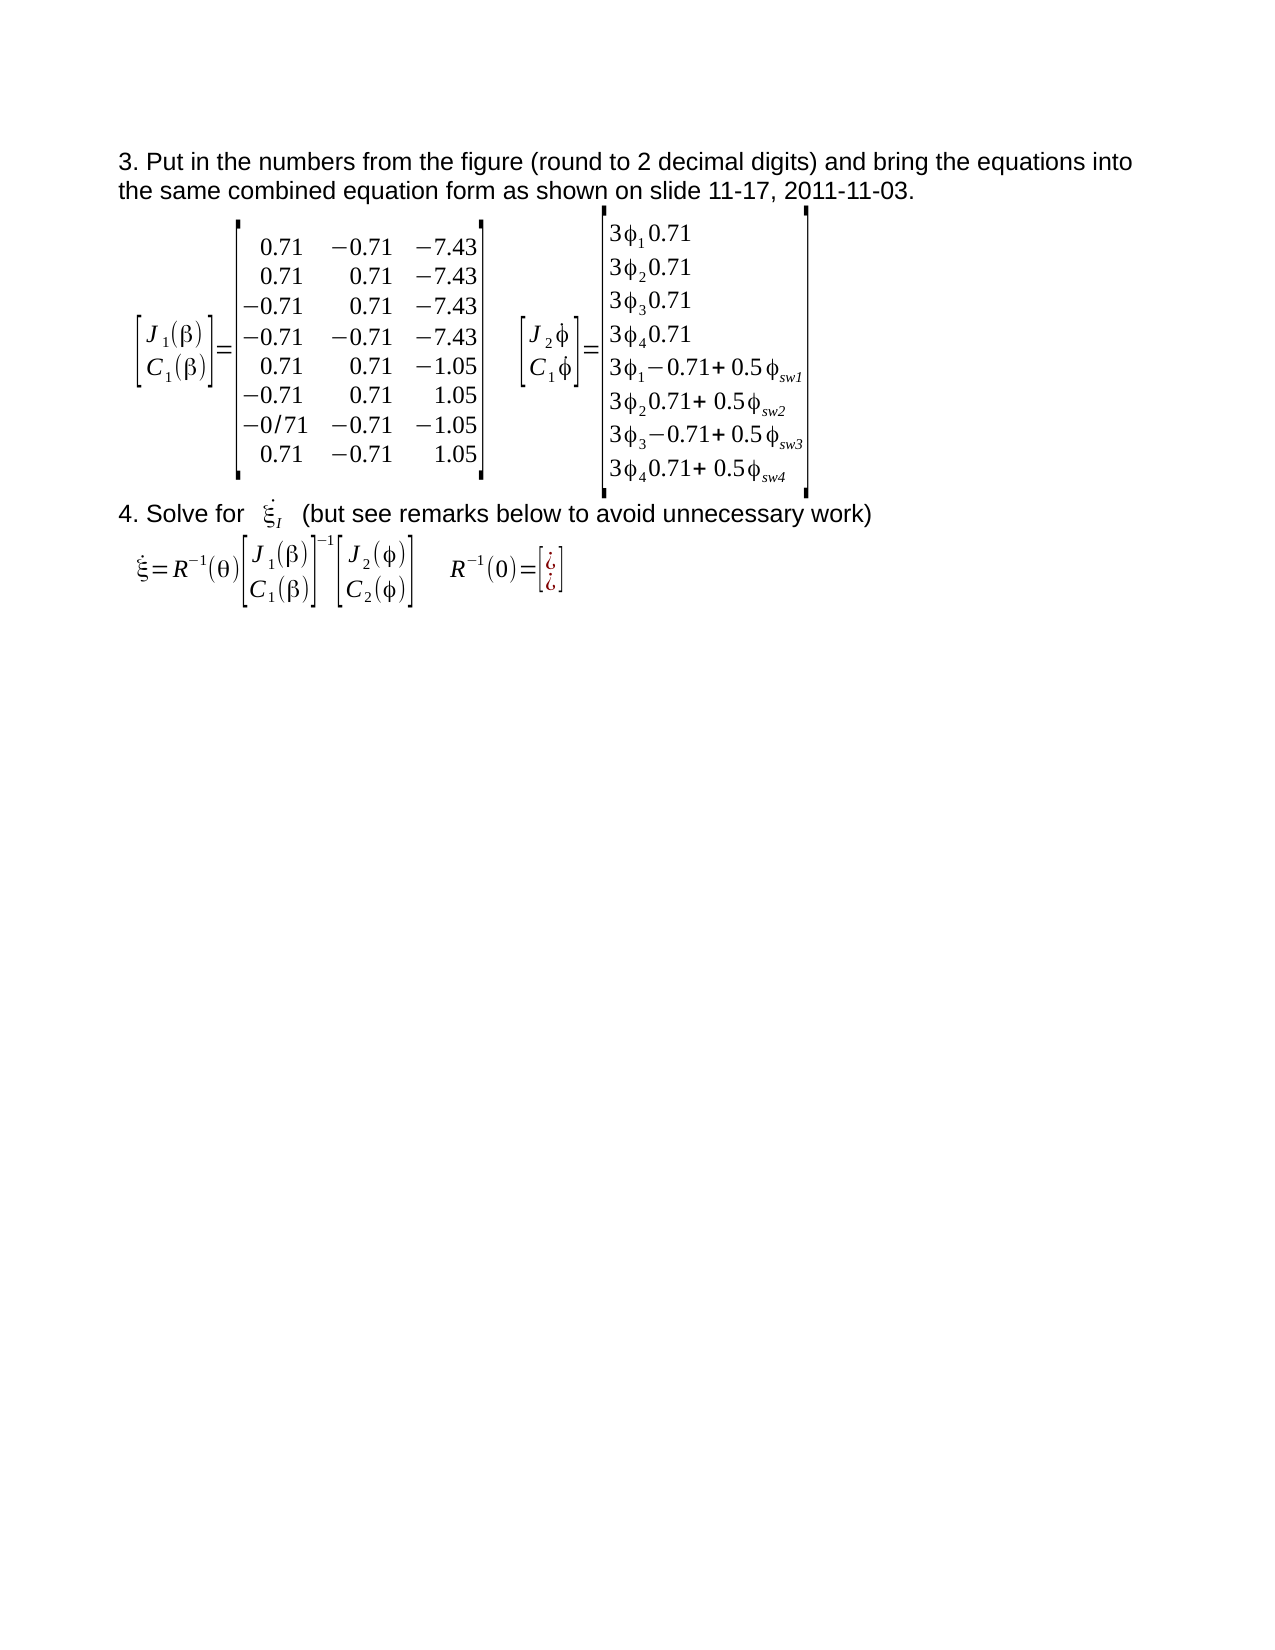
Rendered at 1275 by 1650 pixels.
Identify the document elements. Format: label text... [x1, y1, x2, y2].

text 4. Solve for(but see remarks below to avoid unnecessary work) [118, 499, 1157, 532]
text 3. Put in the numbers from the figure (round to 2 decimal digits) and bring the equations into the same combined equation form as shown on slide 11-17, 2011-11-03. [118, 147, 1157, 204]
